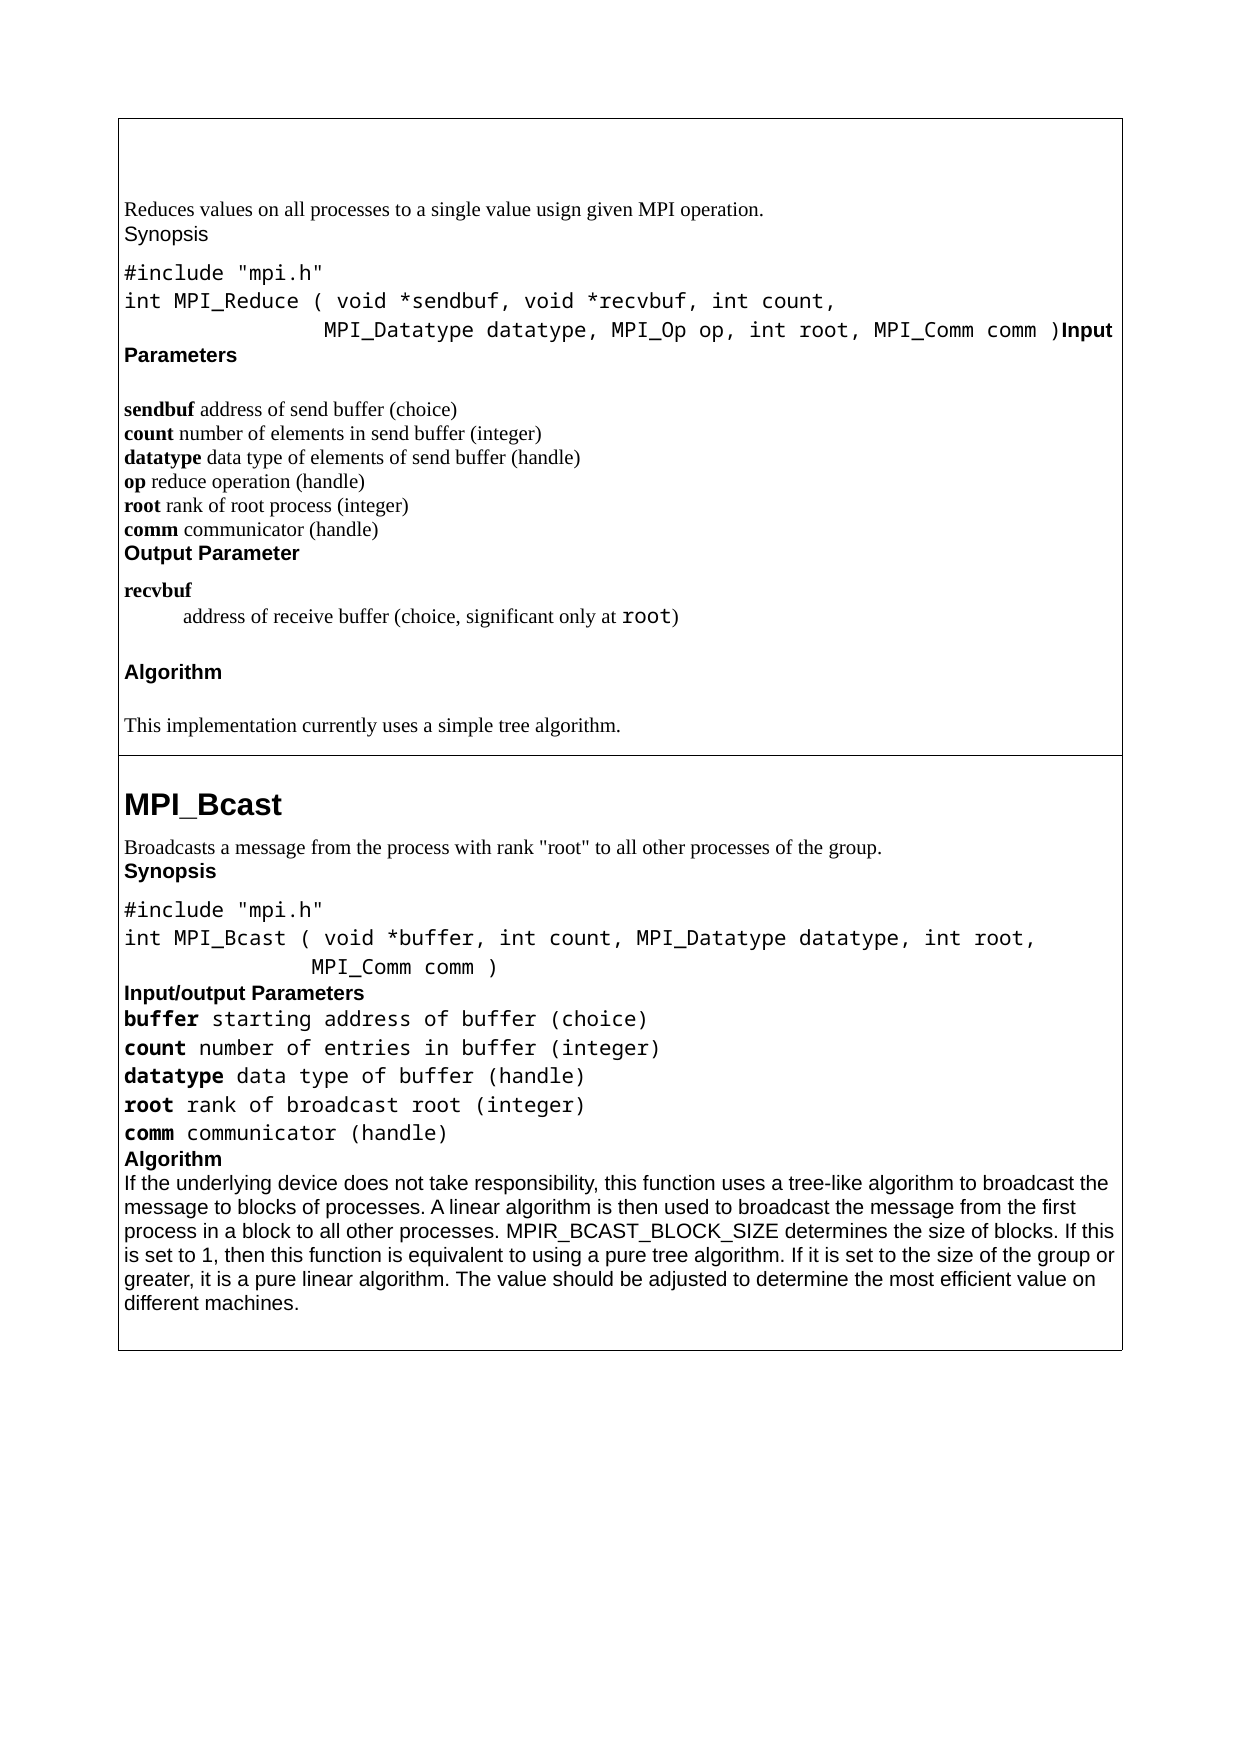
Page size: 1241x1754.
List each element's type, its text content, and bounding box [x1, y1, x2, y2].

table_header MPI_Bcast Broadcasts a message from the process with rank "root" to all other processes of the group. Synopsis #include "mpi.h" int MPI_Bcast ( void *buffer, int count, MPI_Datatype datatype, int root, MPI_Comm comm ) Input/output Parameters buffer starting address of buffer (choice) count number of entries in buffer (integer) datatype data type of buffer (handle) root rank of broadcast root (integer) comm communicator (handle) Algorithm If the underlying device does not take responsibility, this function uses a tree-like algorithm to broadcast the message to blocks of processes. A linear algorithm is then used to broadcast the message from the first process in a block to all other processes. MPIR_BCAST_BLOCK_SIZE determines the size of blocks. If this is set to 1, then this function is equivalent to using a pure tree algorithm. If it is set to the size of the group or greater, it is a pure linear algorithm. The value should be adjusted to determine the most efficient value on different machines. [119, 756, 1122, 1349]
table_header Reduces values on all processes to a single value usign given MPI operation. Synopsis #include "mpi.h" int MPI_Reduce ( void *sendbuf, void *recvbuf, int count, MPI_Datatype datatype, MPI_Op op, int root, MPI_Comm comm )Input Parameters sendbuf address of send buffer (choice) count number of elements in send buffer (integer) datatype data type of elements of send buffer (handle) op reduce operation (handle) root rank of root process (integer) comm communicator (handle) Output Parameter recvbuf address of receive buffer (choice, significant only at root) Algorithm This implementation currently uses a simple tree algorithm. [119, 119, 1122, 755]
